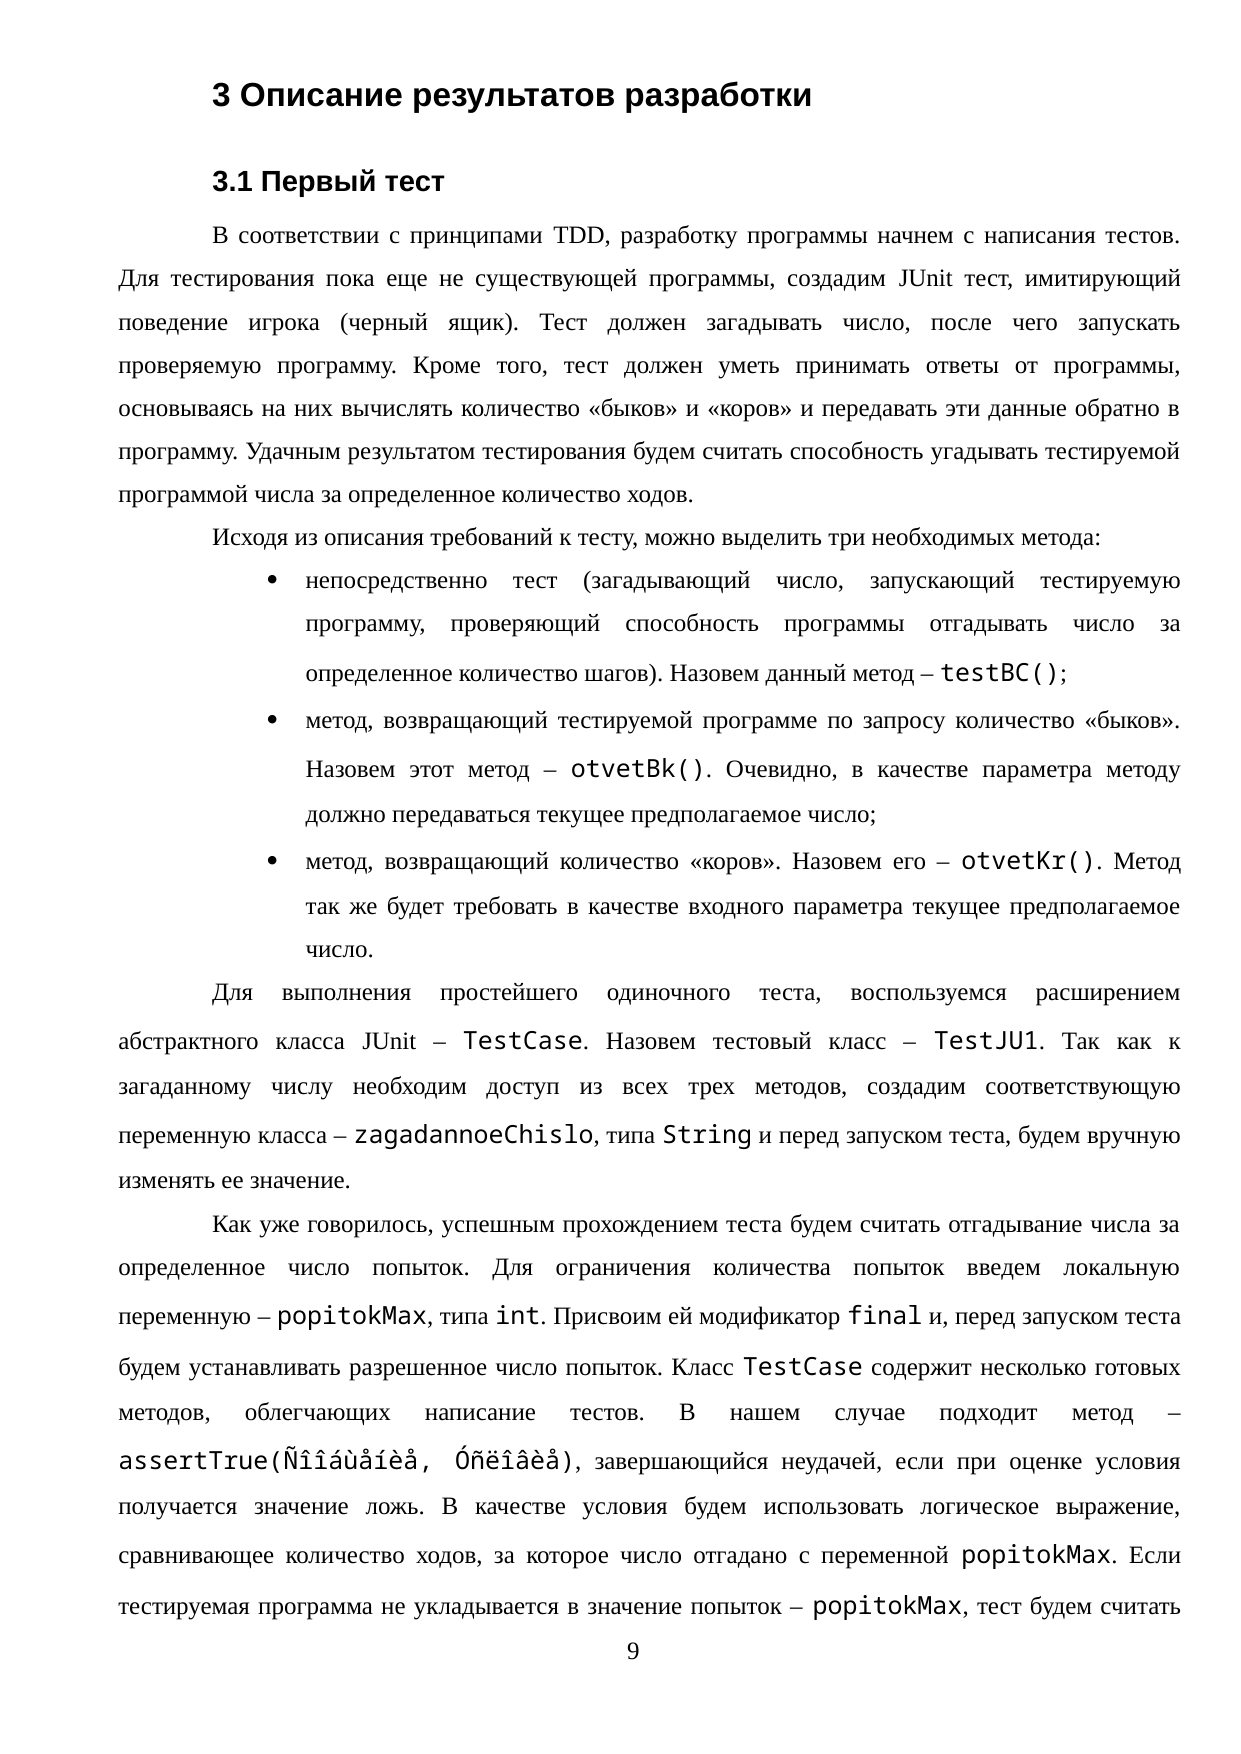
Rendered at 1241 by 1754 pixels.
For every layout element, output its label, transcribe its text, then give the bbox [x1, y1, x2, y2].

list непосредственно тест (загадывающий число, запускающий тестируемую программу, проверяющий способность программы отгадывать число за определенное количество шагов). Назовем данный метод – testBC(); [268, 565, 1181, 688]
subtitle 3 Описание результатов разработки [212, 75, 1181, 113]
subtitle 3.1 Первый тест [212, 164, 1181, 197]
list метод, возвращающий тестируемой программе по запросу количество «быков». Назовем этот метод – otvetBk(). Очевидно, в качестве параметра методу должно передаваться текущее предполагаемое число; [268, 705, 1181, 828]
text Для выполнения простейшего одиночного теста, воспользуемся расширением абстрактного класса JUnit – TestCase. Назовем тестовый класс – TestJU1. Так как к загаданному числу необходим доступ из всех трех методов, создадим соответствующую переменную класса – zagadannoeChislo, типа String и перед запуском теста, будем вручную изменять ее значение. [118, 977, 1181, 1194]
text В соответствии с принципами TDD, разработку программы начнем с написания тестов. Для тестирования пока еще не существующей программы, создадим JUnit тест, имитирующий поведение игрока (черный ящик). Тест должен загадывать число, после чего запускать проверяемую программу. Кроме того, тест должен уметь принимать ответы от программы, основываясь на них вычислять количество «быков» и «коров» и передавать эти данные обратно в программу. Удачным результатом тестирования будем считать способность угадывать тестируемой программой числа за определенное количество ходов. [118, 220, 1181, 508]
text Исходя из описания требований к тесту, можно выделить три необходимых метода: [118, 522, 1181, 551]
text Как уже говорилось, успешным прохождением теста будем считать отгадывание числа за определенное число попыток. Для ограничения количества попыток введем локальную переменную – popitokMax, типа int. Присвоим ей модификатор final и, перед запуском теста будем устанавливать разрешенное число попыток. Класс TestCase содержит несколько готовых методов, облегчающих написание тестов. В нашем случае подходит метод – assertTrue(Ñîîáùåíèå, Óñëîâèå), завершающийся неудачей, если при оценке условия получается значение ложь. В качестве условия будем использовать логическое выражение, сравнивающее количество ходов, за которое число отгадано с переменной popitokMax. Если тестируемая программа не укладывается в значение попыток – popitokMax, тест будем считать [118, 1209, 1181, 1622]
list метод, возвращающий количество «коров». Назовем его – otvetKr(). Метод так же будет требовать в качестве входного параметра текущее предполагаемое число. [268, 843, 1181, 963]
